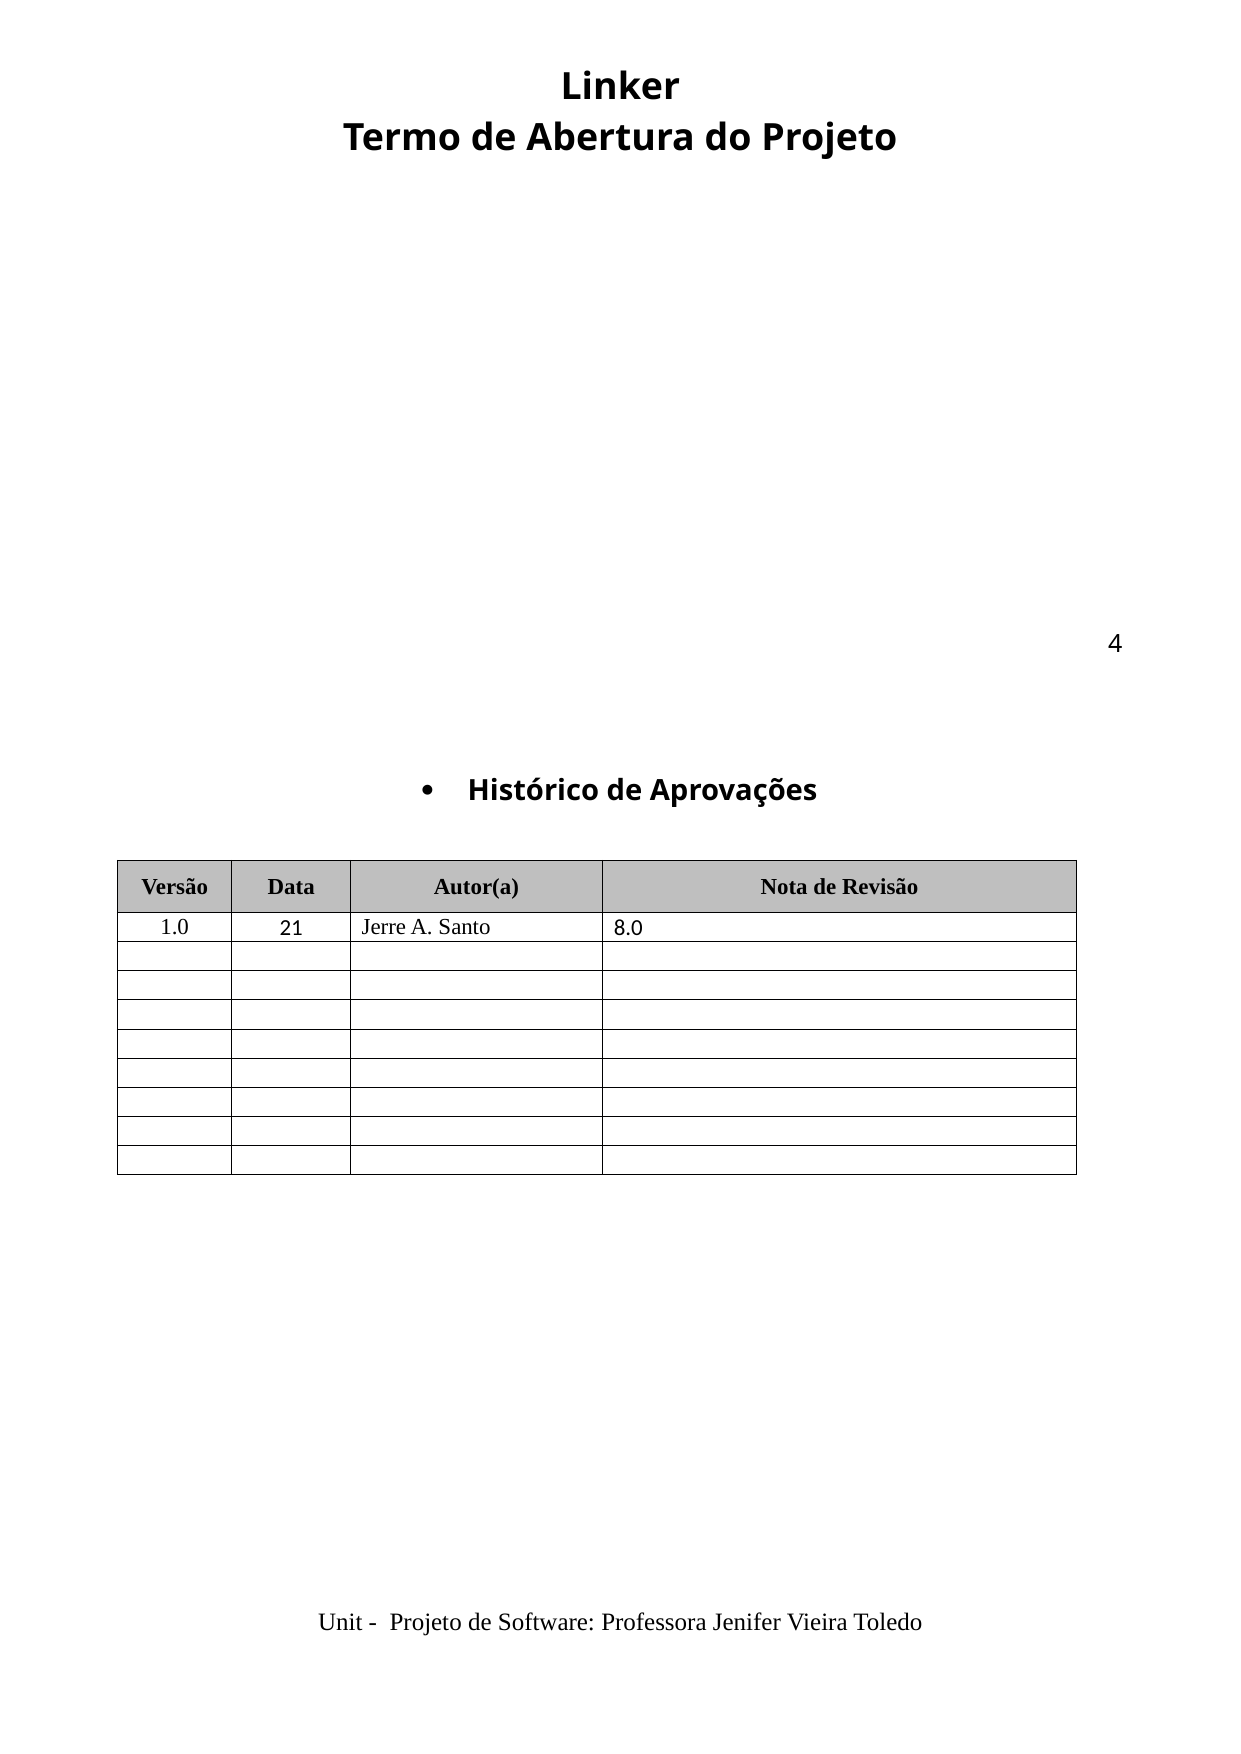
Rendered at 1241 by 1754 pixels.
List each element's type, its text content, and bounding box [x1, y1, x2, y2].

table_cell [232, 1088, 350, 1116]
table_cell [603, 1000, 1076, 1028]
table_cell [118, 1146, 231, 1174]
table_cell [118, 1000, 231, 1028]
list Histórico de Aprovações [118, 769, 1122, 808]
table_cell [603, 1146, 1076, 1174]
table_cell [603, 971, 1076, 999]
table_header Nota de Revisão [603, 861, 1076, 912]
table_cell 21 [232, 913, 350, 941]
table_cell 8.0 [603, 913, 1076, 941]
text 4 [118, 626, 1122, 660]
table_cell [232, 1030, 350, 1057]
table_cell [232, 971, 350, 999]
table_cell [118, 1059, 231, 1087]
table_header Data [232, 861, 350, 912]
table_cell Jerre A. Santo [351, 913, 602, 941]
table_cell [232, 1117, 350, 1145]
table_cell 1.0 [118, 913, 231, 941]
table_cell [351, 1000, 602, 1028]
table_cell [603, 1088, 1076, 1116]
table_cell [118, 1088, 231, 1116]
table_cell [351, 1088, 602, 1116]
table_cell [351, 942, 602, 970]
table_cell [603, 1059, 1076, 1087]
table_cell [603, 942, 1076, 970]
table_cell [351, 1117, 602, 1145]
table_cell [351, 971, 602, 999]
table_cell [232, 1000, 350, 1028]
table_header Versão [118, 861, 231, 912]
table_cell [232, 1146, 350, 1174]
table_cell [351, 1030, 602, 1057]
table_cell [118, 1030, 231, 1057]
table_cell [118, 971, 231, 999]
table_cell [351, 1059, 602, 1087]
table_cell [603, 1030, 1076, 1057]
table_cell [232, 1059, 350, 1087]
table_cell [118, 942, 231, 970]
table_cell [232, 942, 350, 970]
table_header Autor(a) [351, 861, 602, 912]
table_cell [351, 1146, 602, 1174]
table_cell [118, 1117, 231, 1145]
table_cell [603, 1117, 1076, 1145]
